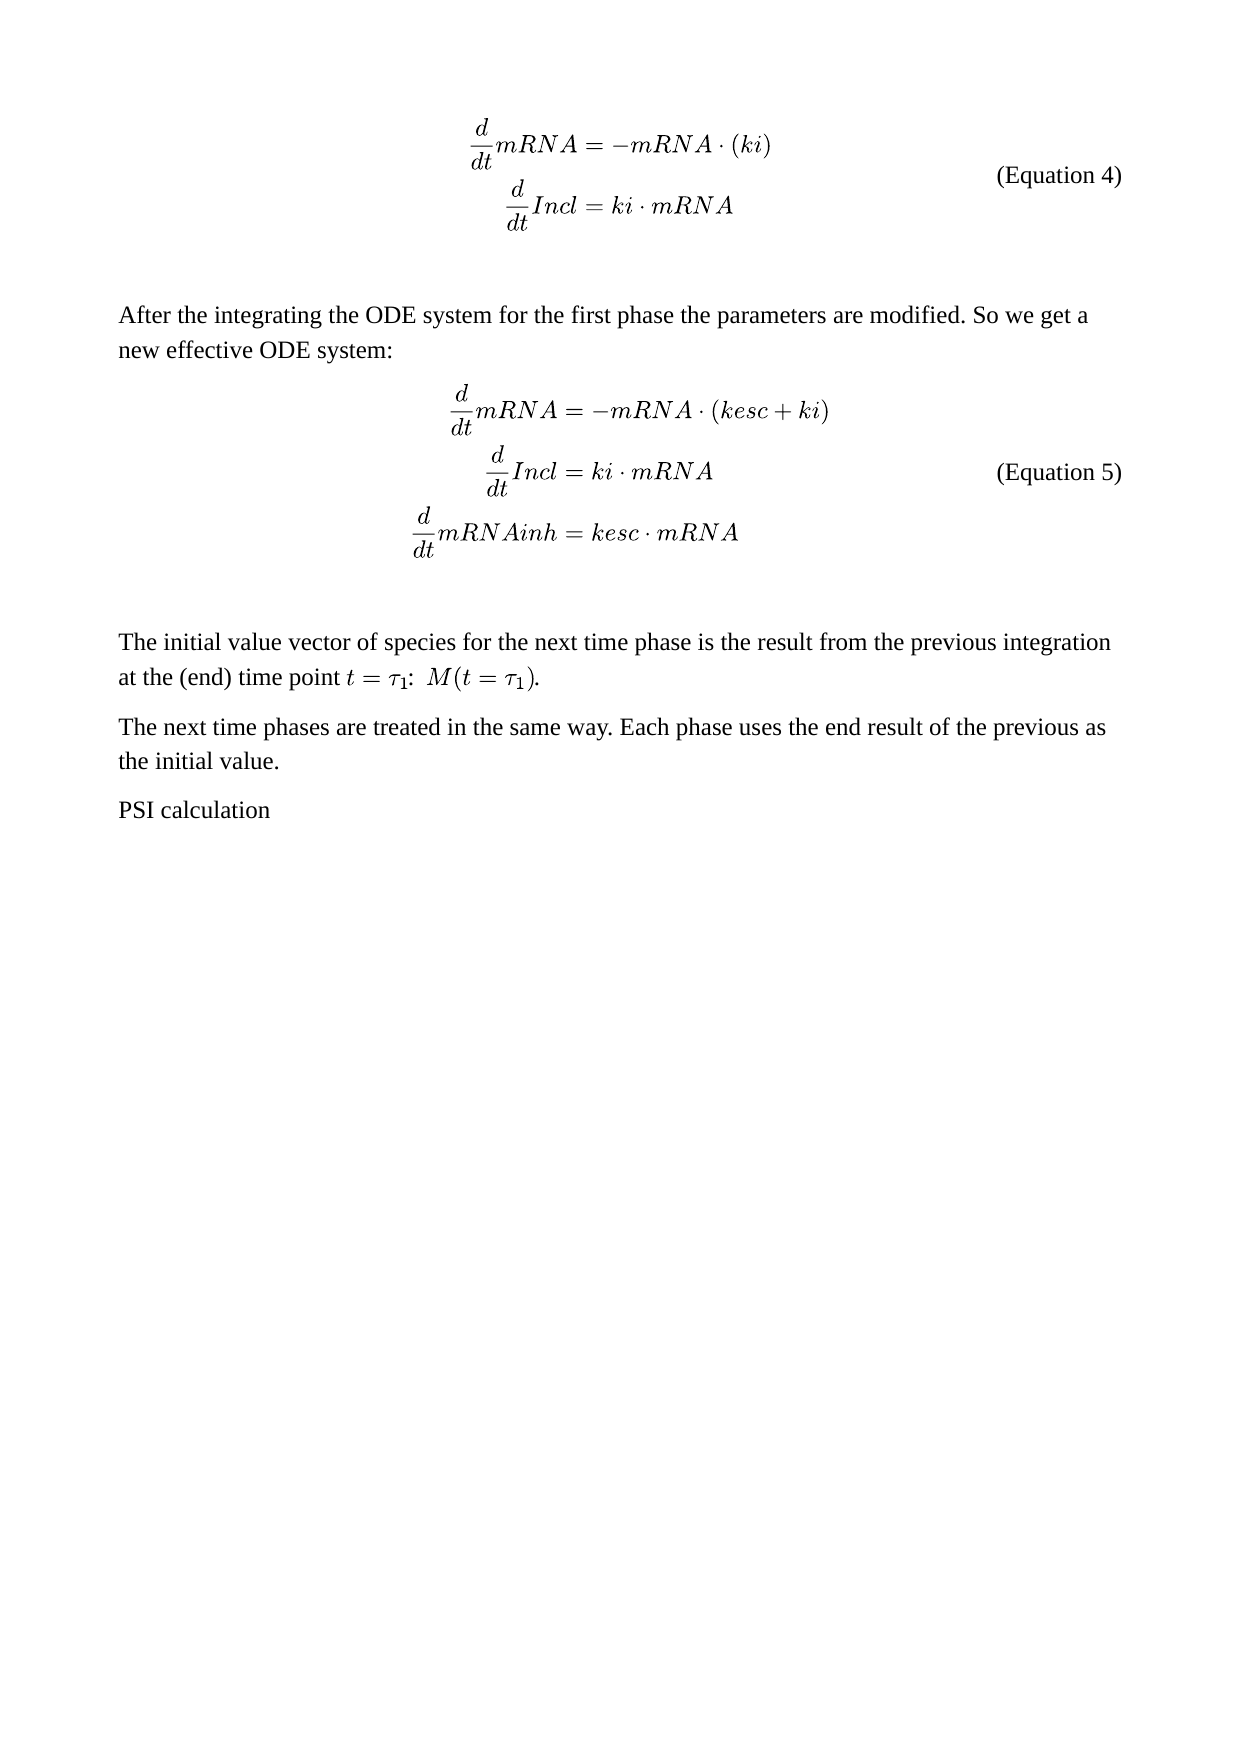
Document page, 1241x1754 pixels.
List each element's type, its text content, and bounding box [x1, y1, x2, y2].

subtitle PSI calculation [118, 795, 1122, 824]
text [118, 118, 508, 231]
subtitle The next time phases are treated in the same way. Each phase uses the end result of the previous as the initial value. [118, 712, 1122, 775]
text After the integrating the ODE system for the first phase the parameters are modified. So we get a new effective ODE system: [118, 300, 1122, 364]
text (Equation 5) [431, 384, 1122, 558]
text [118, 384, 464, 558]
text (Equation 4) [489, 118, 1122, 231]
text The initial value vector of species for the next time phase is the result from the previous integration at the (end) time point : . [118, 627, 1122, 691]
